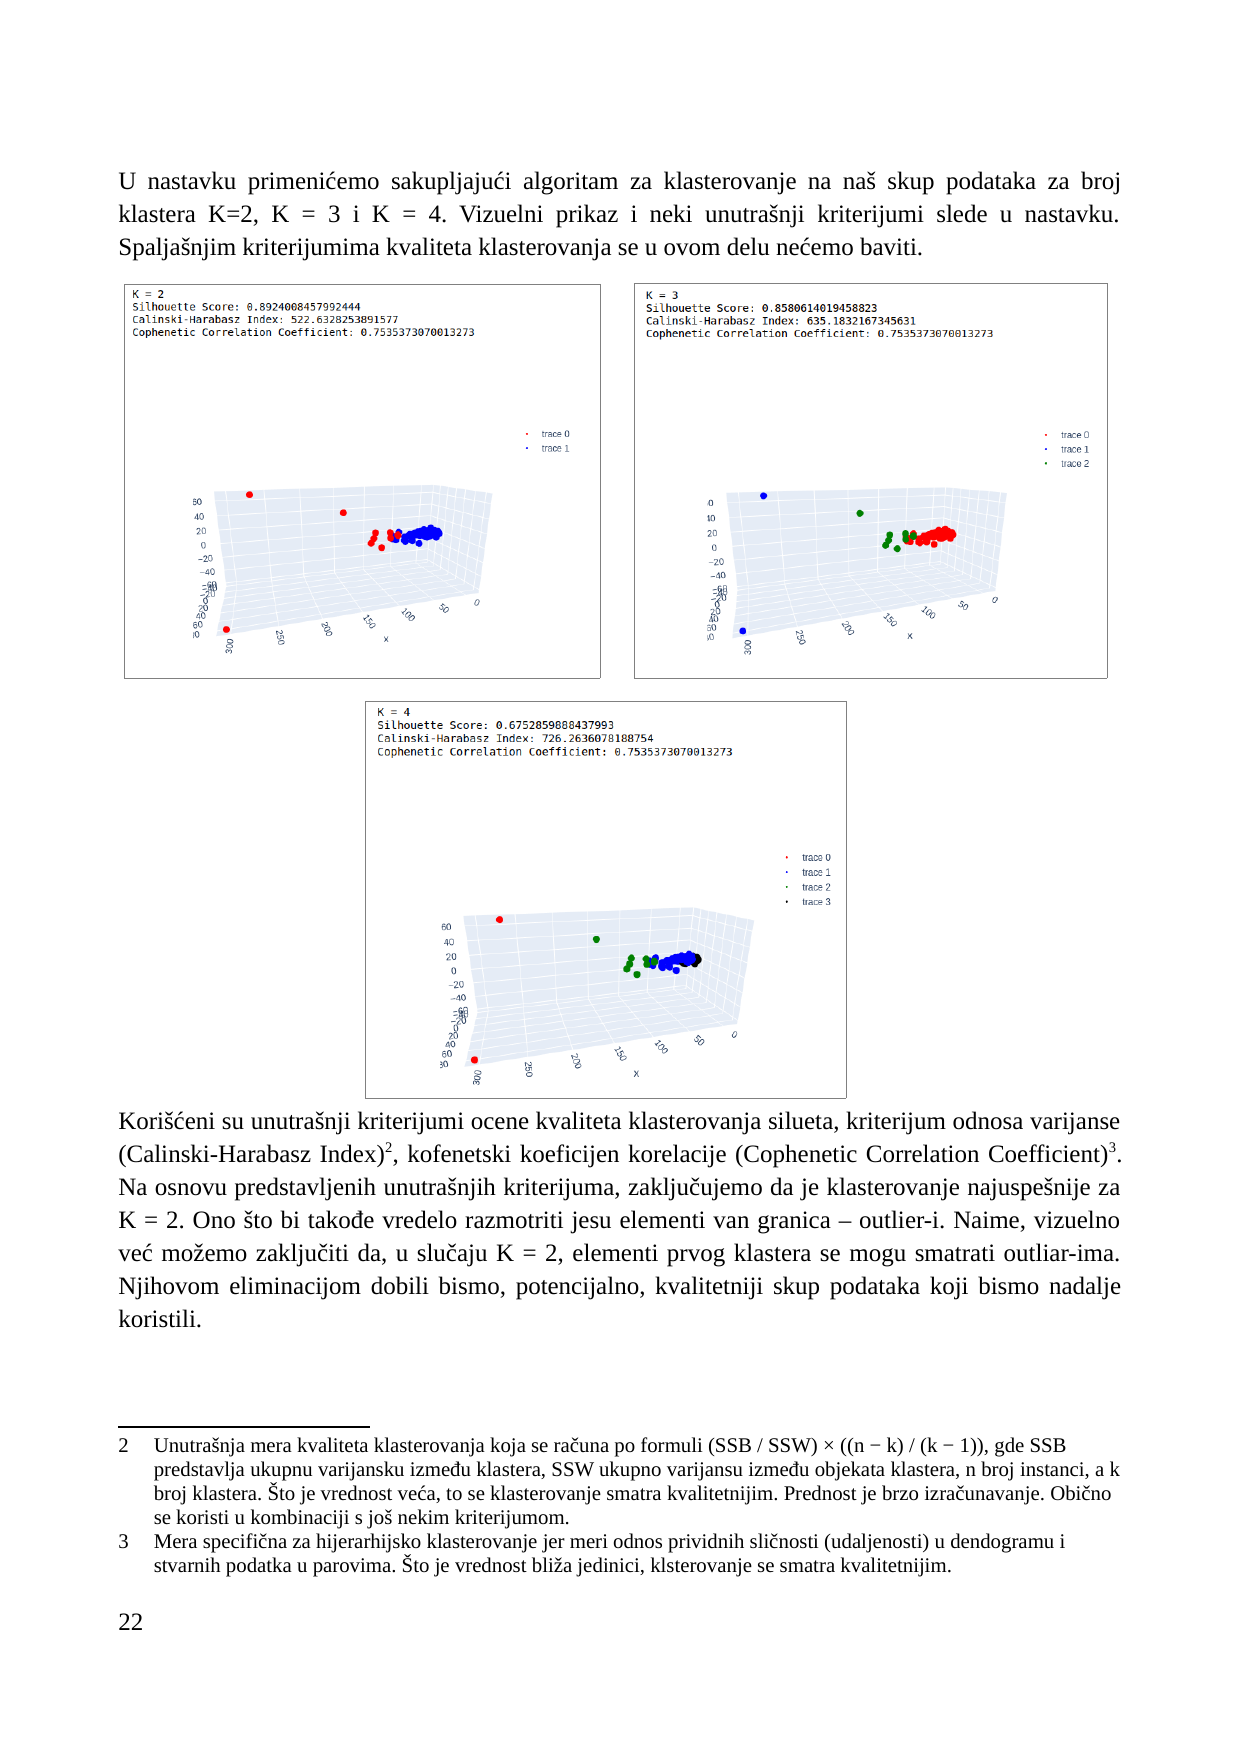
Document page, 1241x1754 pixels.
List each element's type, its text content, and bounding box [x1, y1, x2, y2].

picture [127, 286, 597, 675]
picture [637, 286, 1104, 675]
text Mera specifična za hijerarhijsko klasterovanje jer meri odnos prividnih sličnosti (udaljenosti) u dendogramu i stvarnih podatka u parovima. Što je vrednost bliža jedinici, klsterovanje se smatra kvalitetnijim. [118, 1529, 1122, 1577]
text U nastavku primenićemo sakupljajući algoritam za klasterovanje na naš skup podataka za broj klastera K=2, K = 3 i K = 4. Vizuelni prikaz i neki unutrašnji kriterijumi slede u nastavku. Spaljašnjim kriterijumima kvaliteta klasterovanja se u ovom delu nećemo baviti. [118, 166, 1122, 261]
text Korišćeni su unutrašnji kriterijumi ocene kvaliteta klasterovanja silueta, kriterijum odnosa varijanse (Calinski-Harabasz Index), kofenetski koeficijen korelacije (Cophenetic Correlation Coefficient). Na osnovu predstavljenih unutrašnjih kriterijuma, zaključujemo da je klasterovanje najuspešnije za K = 2. Ono što bi takođe vredelo razmotriti jesu elementi van granica – outlier-i. Naime, vizuelno već možemo zaključiti da, u slučaju K = 2, elementi prvog klastera se mogu smatrati outliar-ima. Njihovom eliminacijom dobili bismo, potencijalno, kvalitetniji skup podataka koji bismo nadalje koristili. [118, 1106, 1122, 1333]
picture [368, 703, 843, 1095]
text Unutrašnja mera kvaliteta klasterovanja koja se računa po formuli (SSB / SSW) × ((n − k) / (k − 1)), gde SSB predstavlja ukupnu varijansku između klastera, SSW ukupno varijansu između objekata klastera, n broj instanci, a k broj klastera. Što je vrednost veća, to se klasterovanje smatra kvalitetnijim. Prednost je brzo izračunavanje. Obično se koristi u kombinaciji s još nekim kriterijumom. [118, 1433, 1122, 1529]
